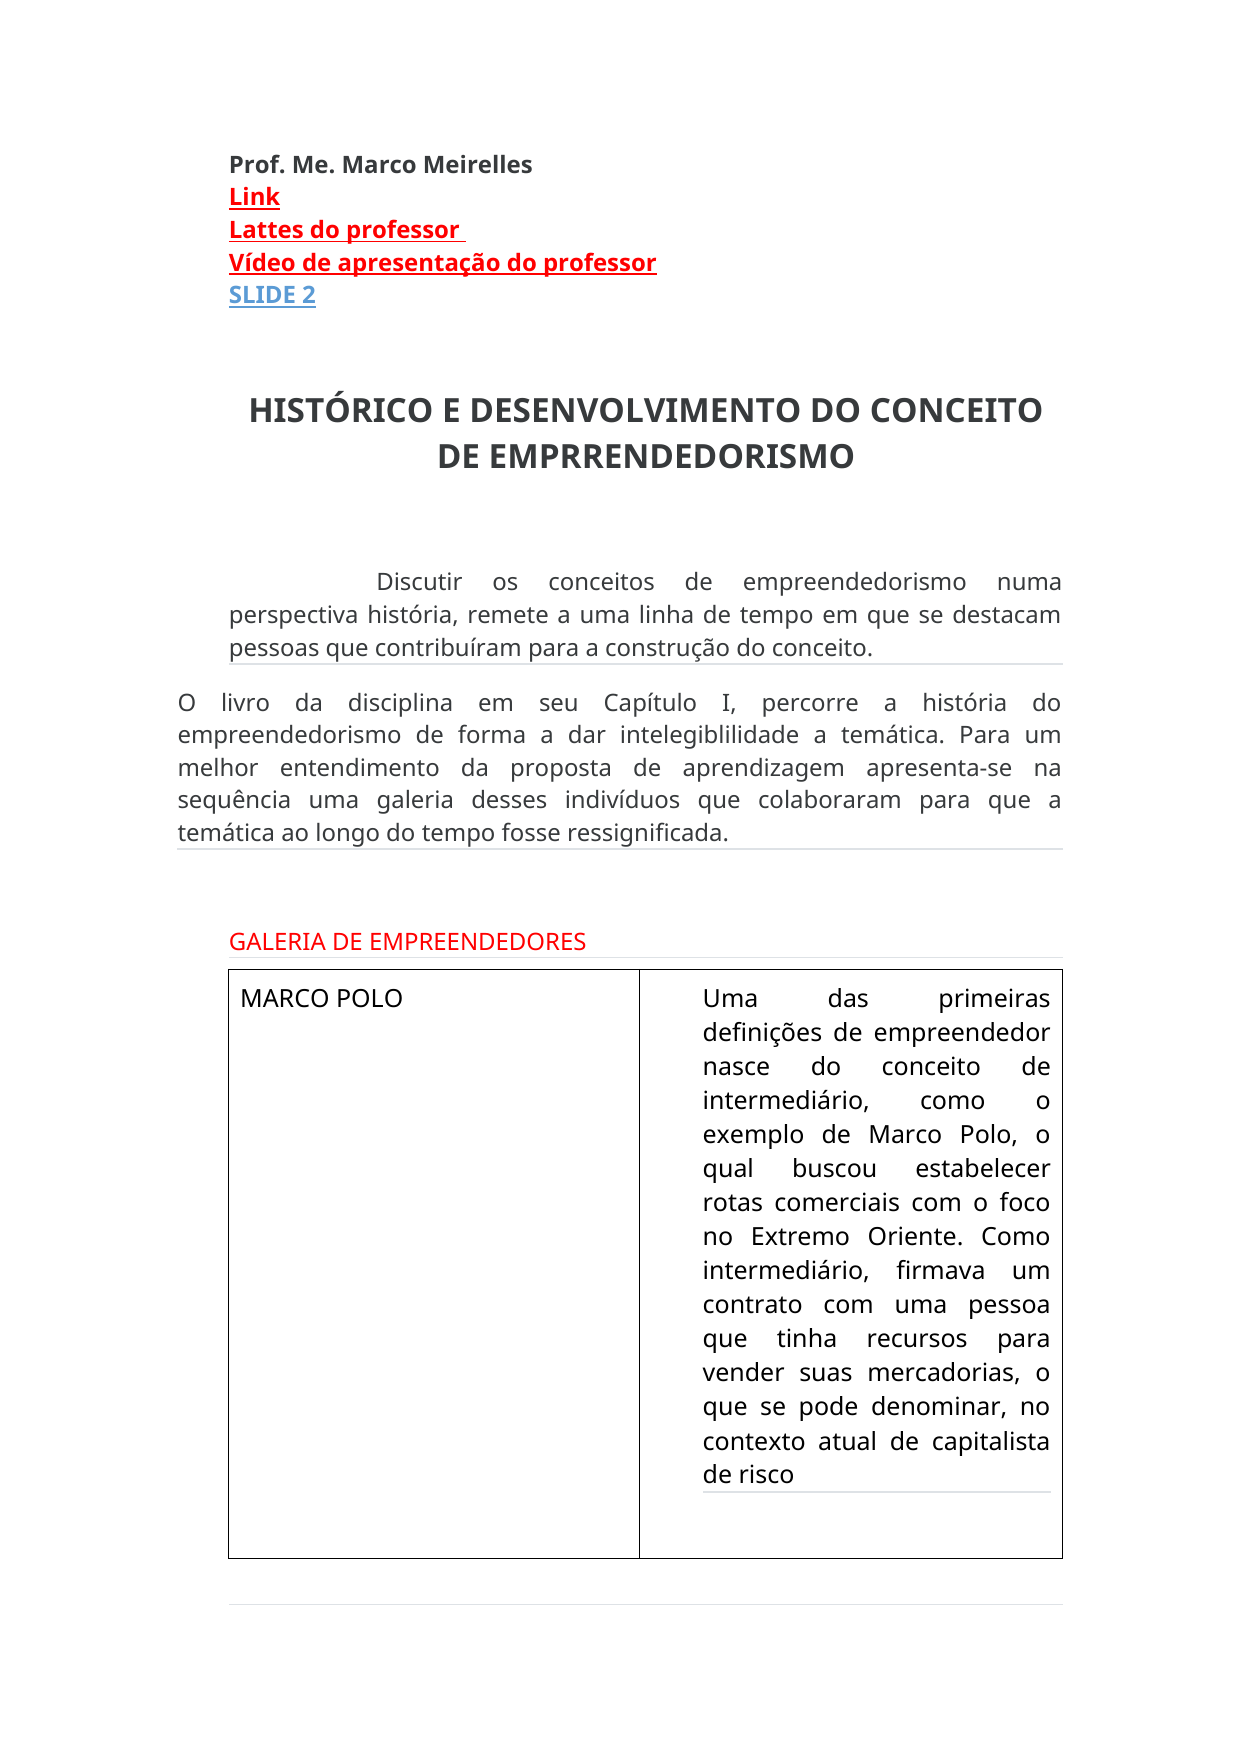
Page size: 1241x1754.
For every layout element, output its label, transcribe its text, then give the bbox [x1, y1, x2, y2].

text SLIDE 2 [229, 278, 1063, 311]
text Vídeo de apresentação do professor [229, 245, 1063, 278]
table_header Uma das primeiras definições de empreendedor nasce do conceito de intermediário, como o exemplo de Marco Polo, o qual buscou estabelecer rotas comerciais com o foco no Extremo Oriente. Como intermediário, firmava um contrato com uma pessoa que tinha recursos para vender suas mercadorias, o que se pode denominar, no contexto atual de capitalista de risco [640, 970, 1062, 1558]
table_header MARCO POLO [229, 970, 639, 1558]
text Link [229, 180, 1063, 213]
text Prof. Me. Marco Meirelles [229, 148, 1063, 180]
text Lattes do professor [229, 213, 1063, 245]
text GALERIA DE EMPREENDEDORES [229, 924, 1063, 957]
text O livro da disciplina em seu Capítulo I, percorre a história do empreendedorismo de forma a dar intelegiblilidade a temática. Para um melhor entendimento da proposta de aprendizagem apresenta-se na sequência uma galeria desses indivíduos que colaboraram para que a temática ao longo do tempo fosse ressignificada. [177, 685, 1063, 848]
text HISTÓRICO E DESENVOLVIMENTO DO CONCEITO DE EMPRRENDEDORISMO [229, 387, 1063, 478]
text Discutir os conceitos de empreendedorismo numa perspectiva história, remete a uma linha de tempo em que se destacam pessoas que contribuíram para a construção do conceito. [229, 565, 1063, 663]
